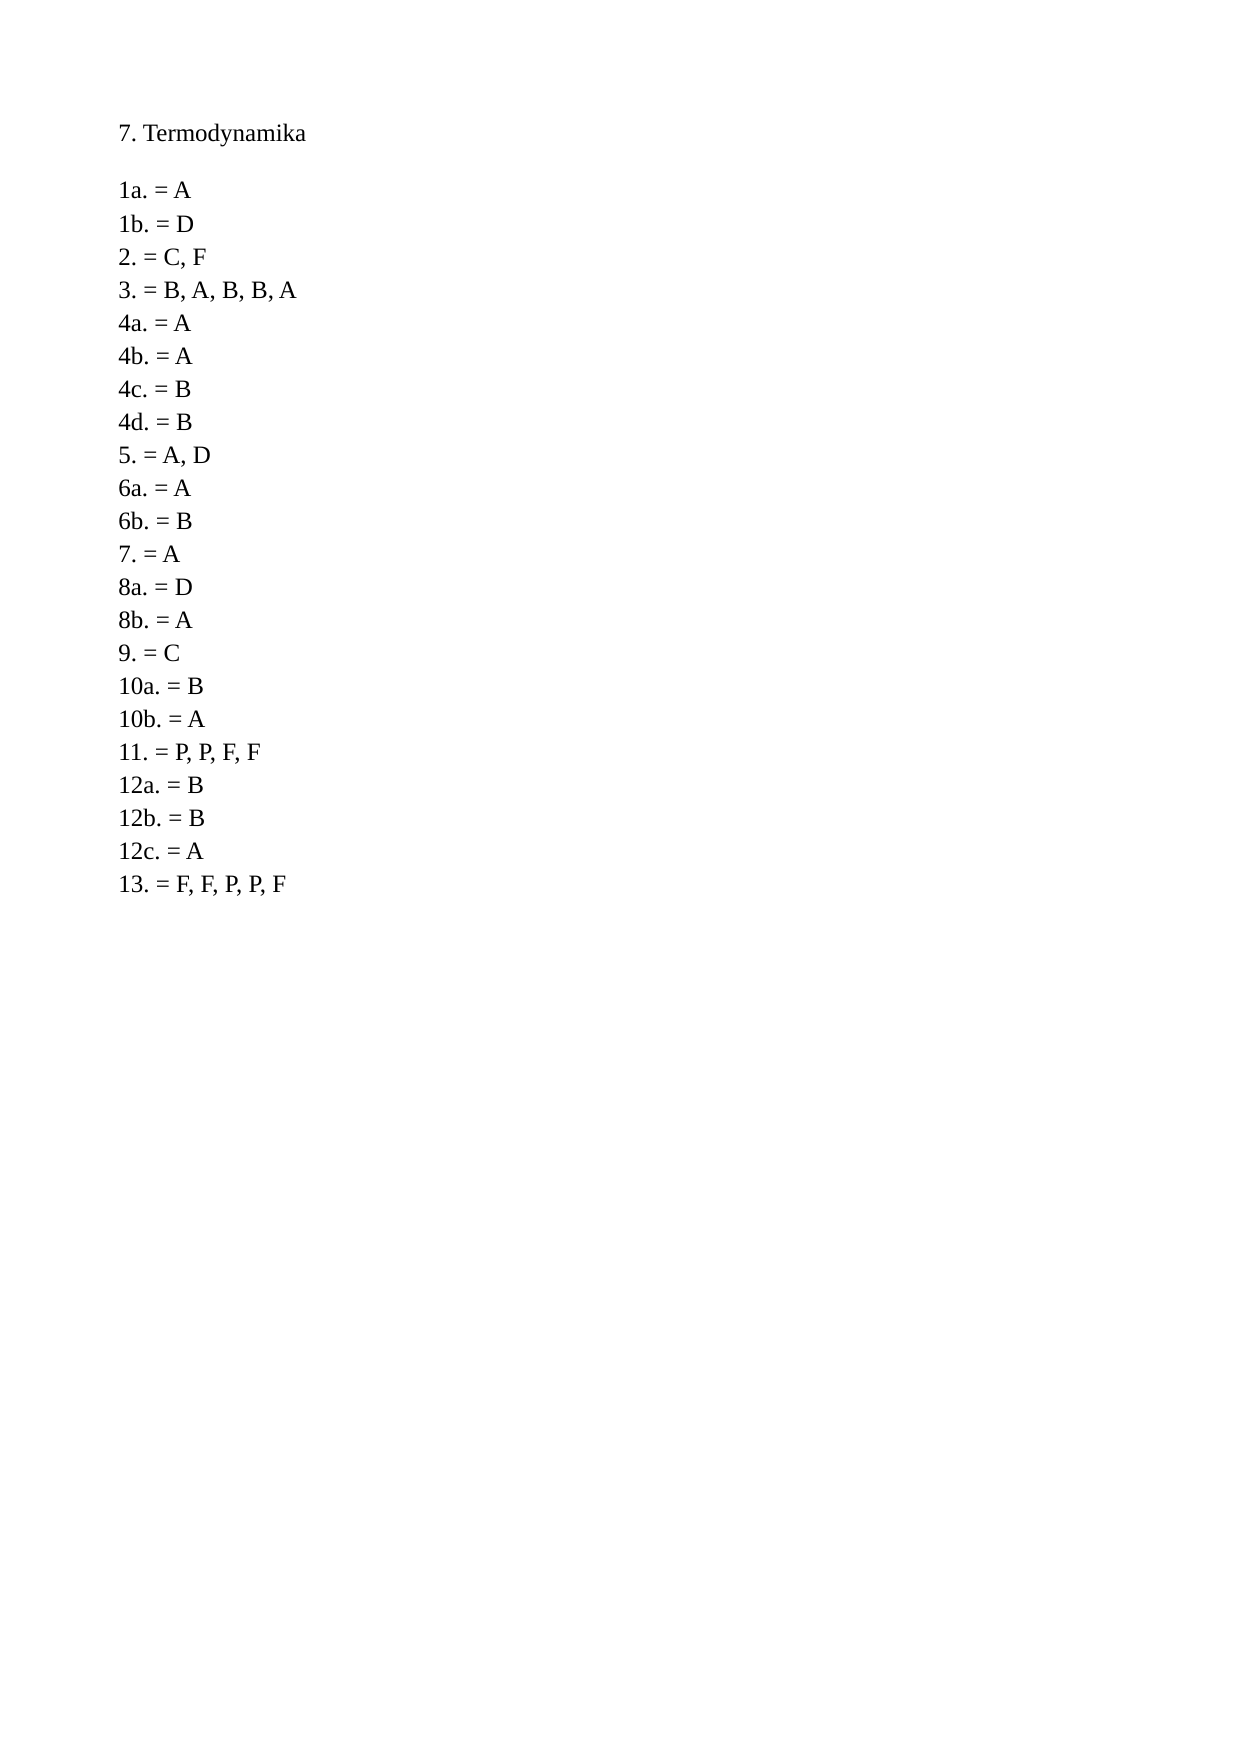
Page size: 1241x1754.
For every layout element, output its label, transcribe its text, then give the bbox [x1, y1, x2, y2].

text 1a. = A 1b. = D 2. = C, F 3. = B, A, B, B, A 4a. = A 4b. = A 4c. = B 4d. = B 5. = A, D 6a. = A 6b. = B 7. = A 8a. = D 8b. = A 9. = C 10a. = B 10b. = A 11. = P, P, F, F 12a. = B 12b. = B 12c. = A 13. = F, F, P, P, F [118, 176, 1122, 898]
text 7. Termodynamika [118, 118, 1122, 147]
